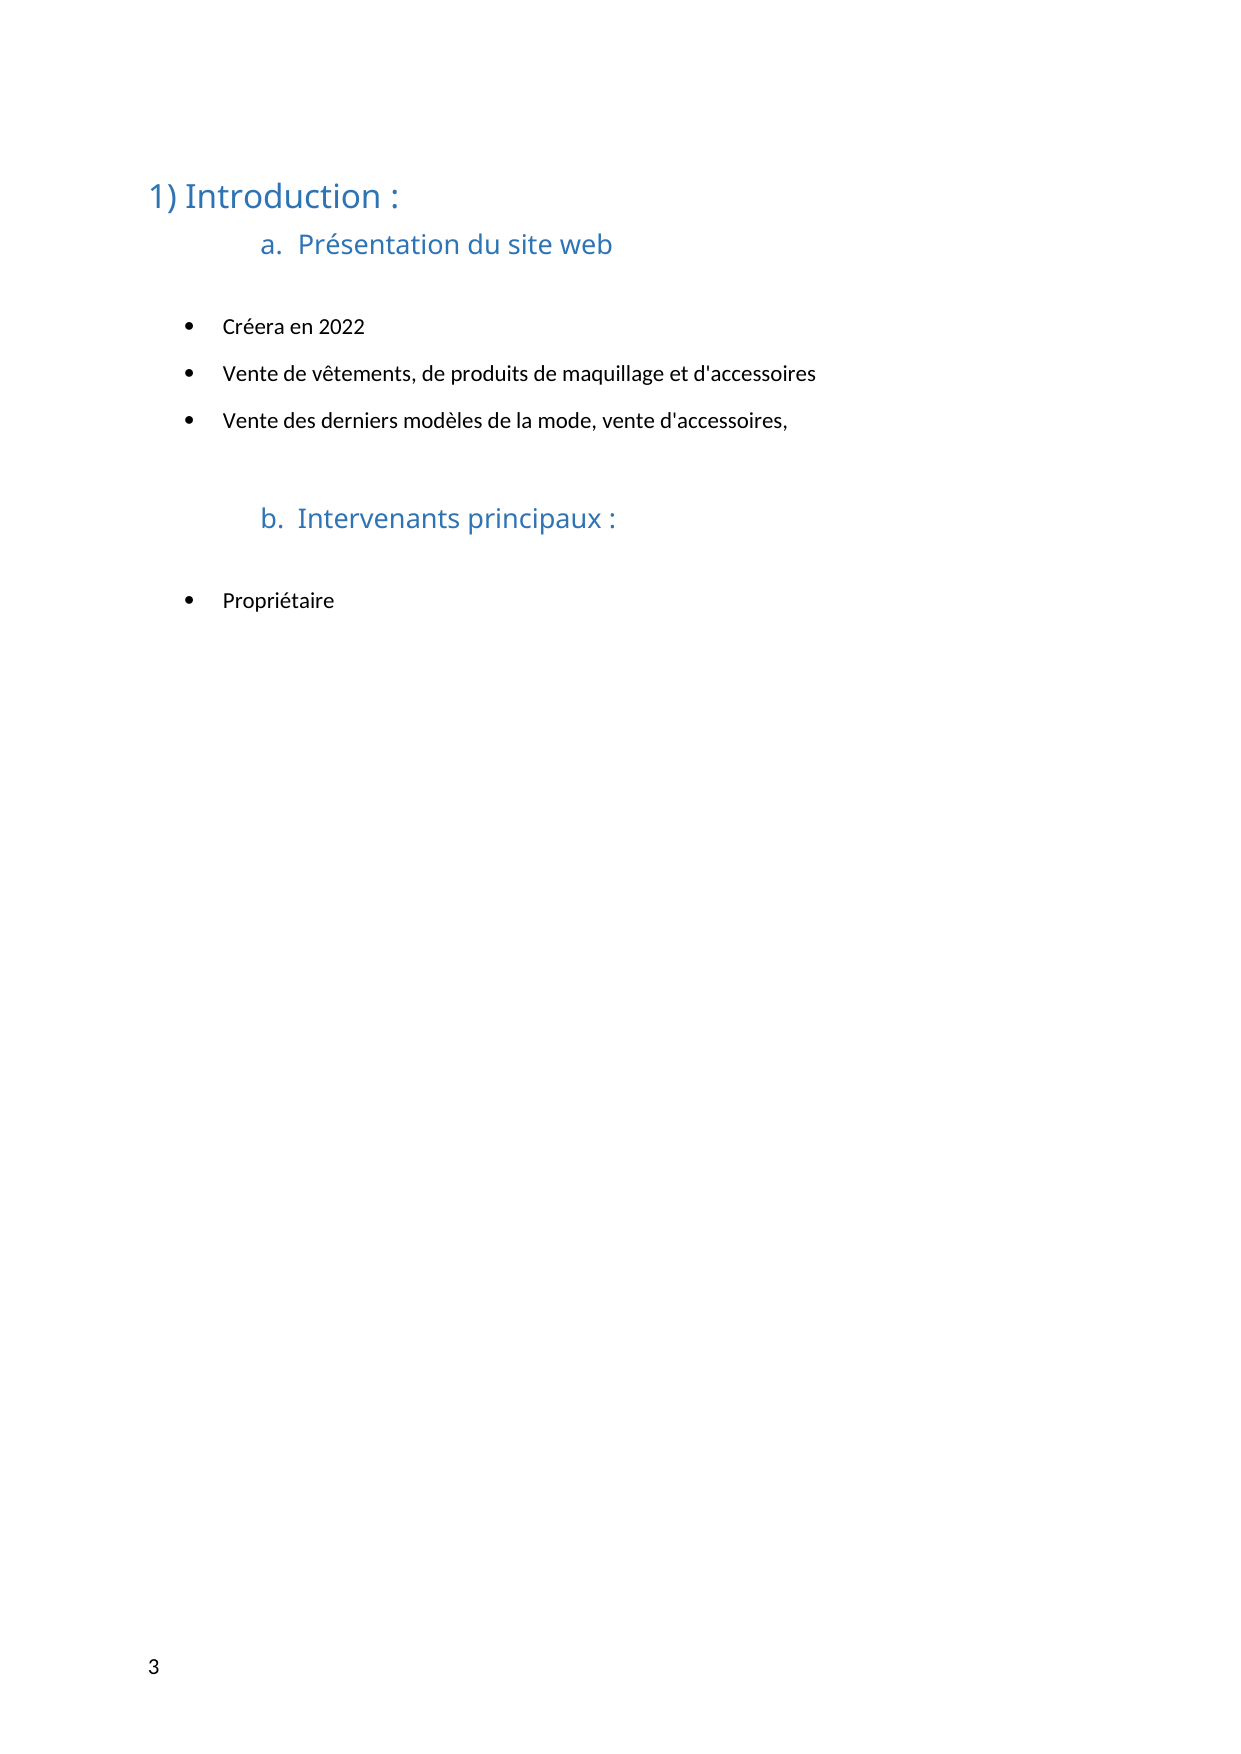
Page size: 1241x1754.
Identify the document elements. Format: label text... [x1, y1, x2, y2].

list Propriétaire [185, 587, 1093, 614]
list Créera en 2022 [185, 312, 1093, 340]
subtitle Intervenants principaux : [260, 500, 1093, 537]
subtitle Introduction : [148, 173, 1093, 218]
subtitle Présentation du site web [260, 226, 1093, 263]
list Vente de vêtements, de produits de maquillage et d'accessoires [185, 359, 1093, 387]
list Vente des derniers modèles de la mode, vente d'accessoires, [185, 406, 1093, 434]
